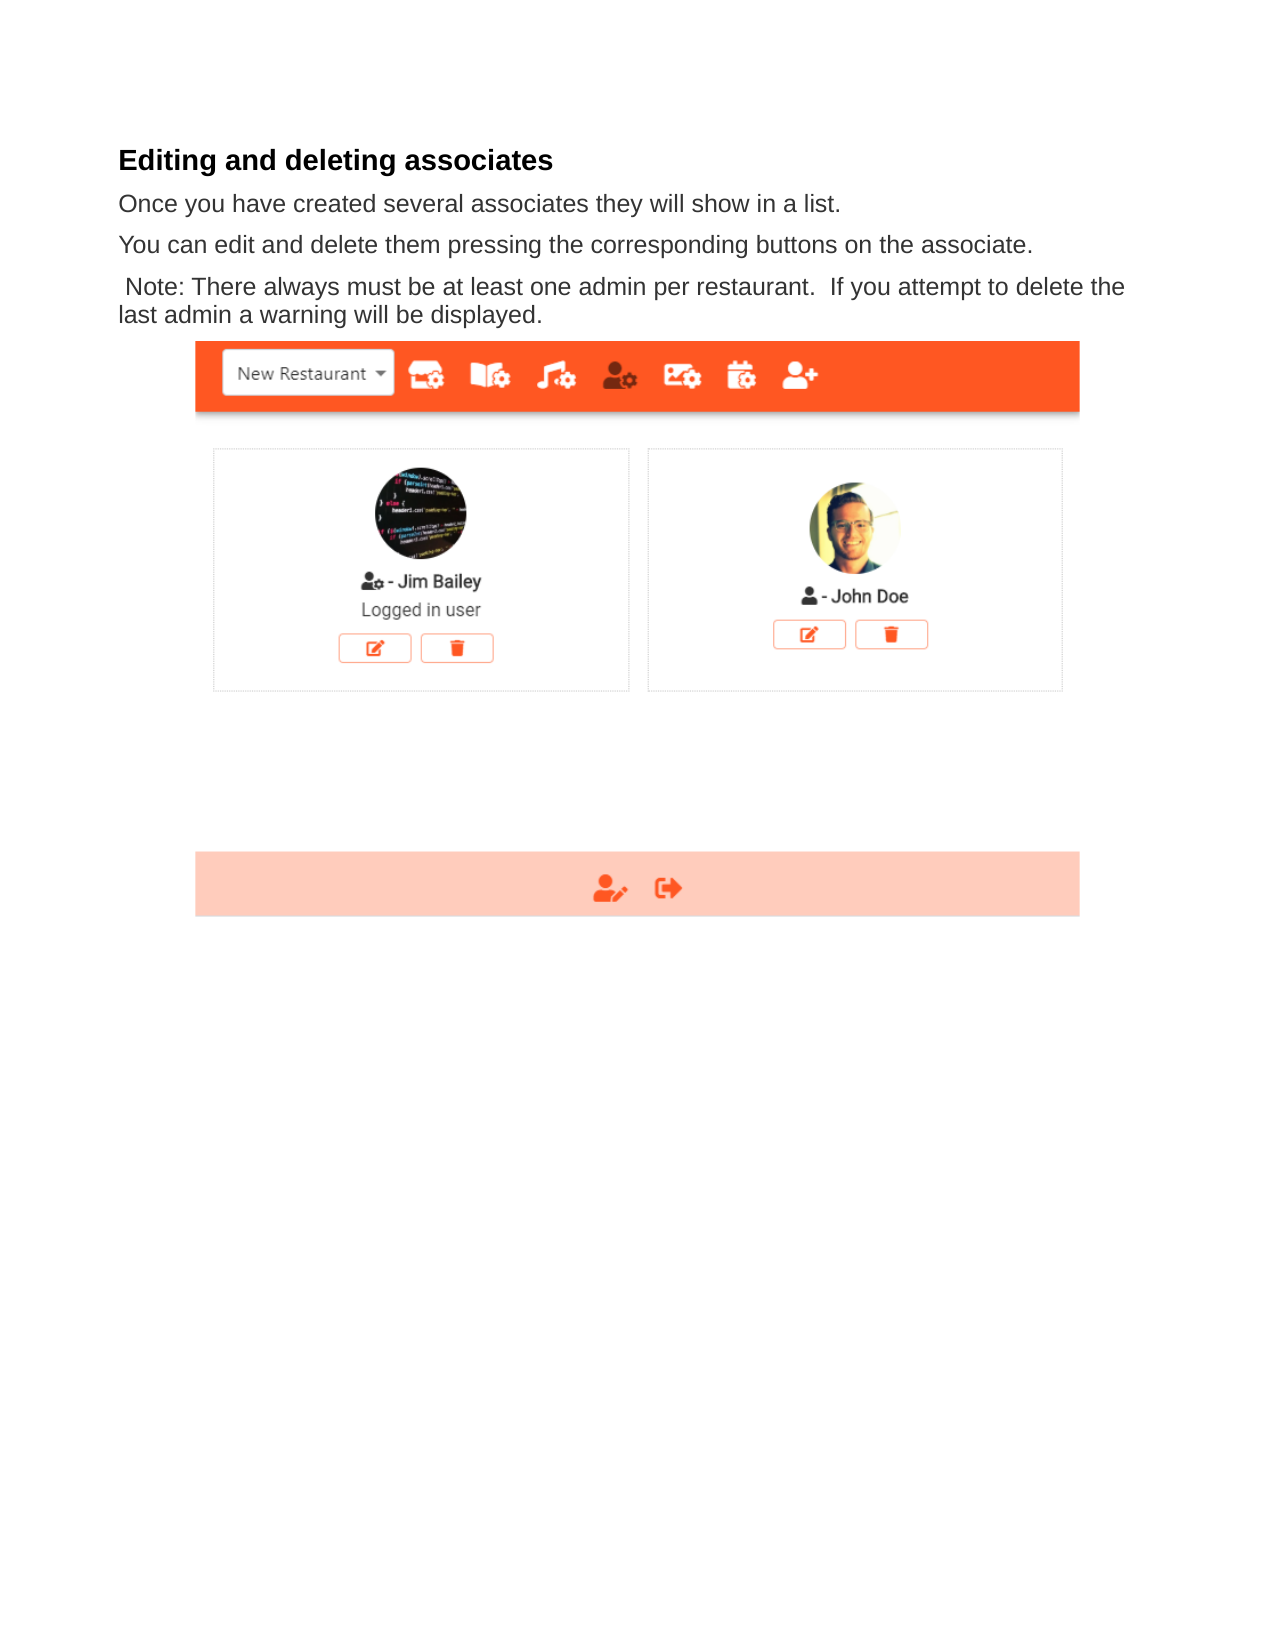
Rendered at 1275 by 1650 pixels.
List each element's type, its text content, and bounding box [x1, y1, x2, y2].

picture [195, 341, 1080, 919]
text Once you have created several associates they will show in a list. [118, 189, 1157, 218]
text You can edit and delete them pressing the corresponding buttons on the associate. [118, 230, 1157, 259]
text Note: There always must be at least one admin per restaurant. If you attempt to delete the last admin a warning will be displayed. [118, 272, 1157, 329]
subtitle Editing and deleting associates [118, 143, 1157, 177]
